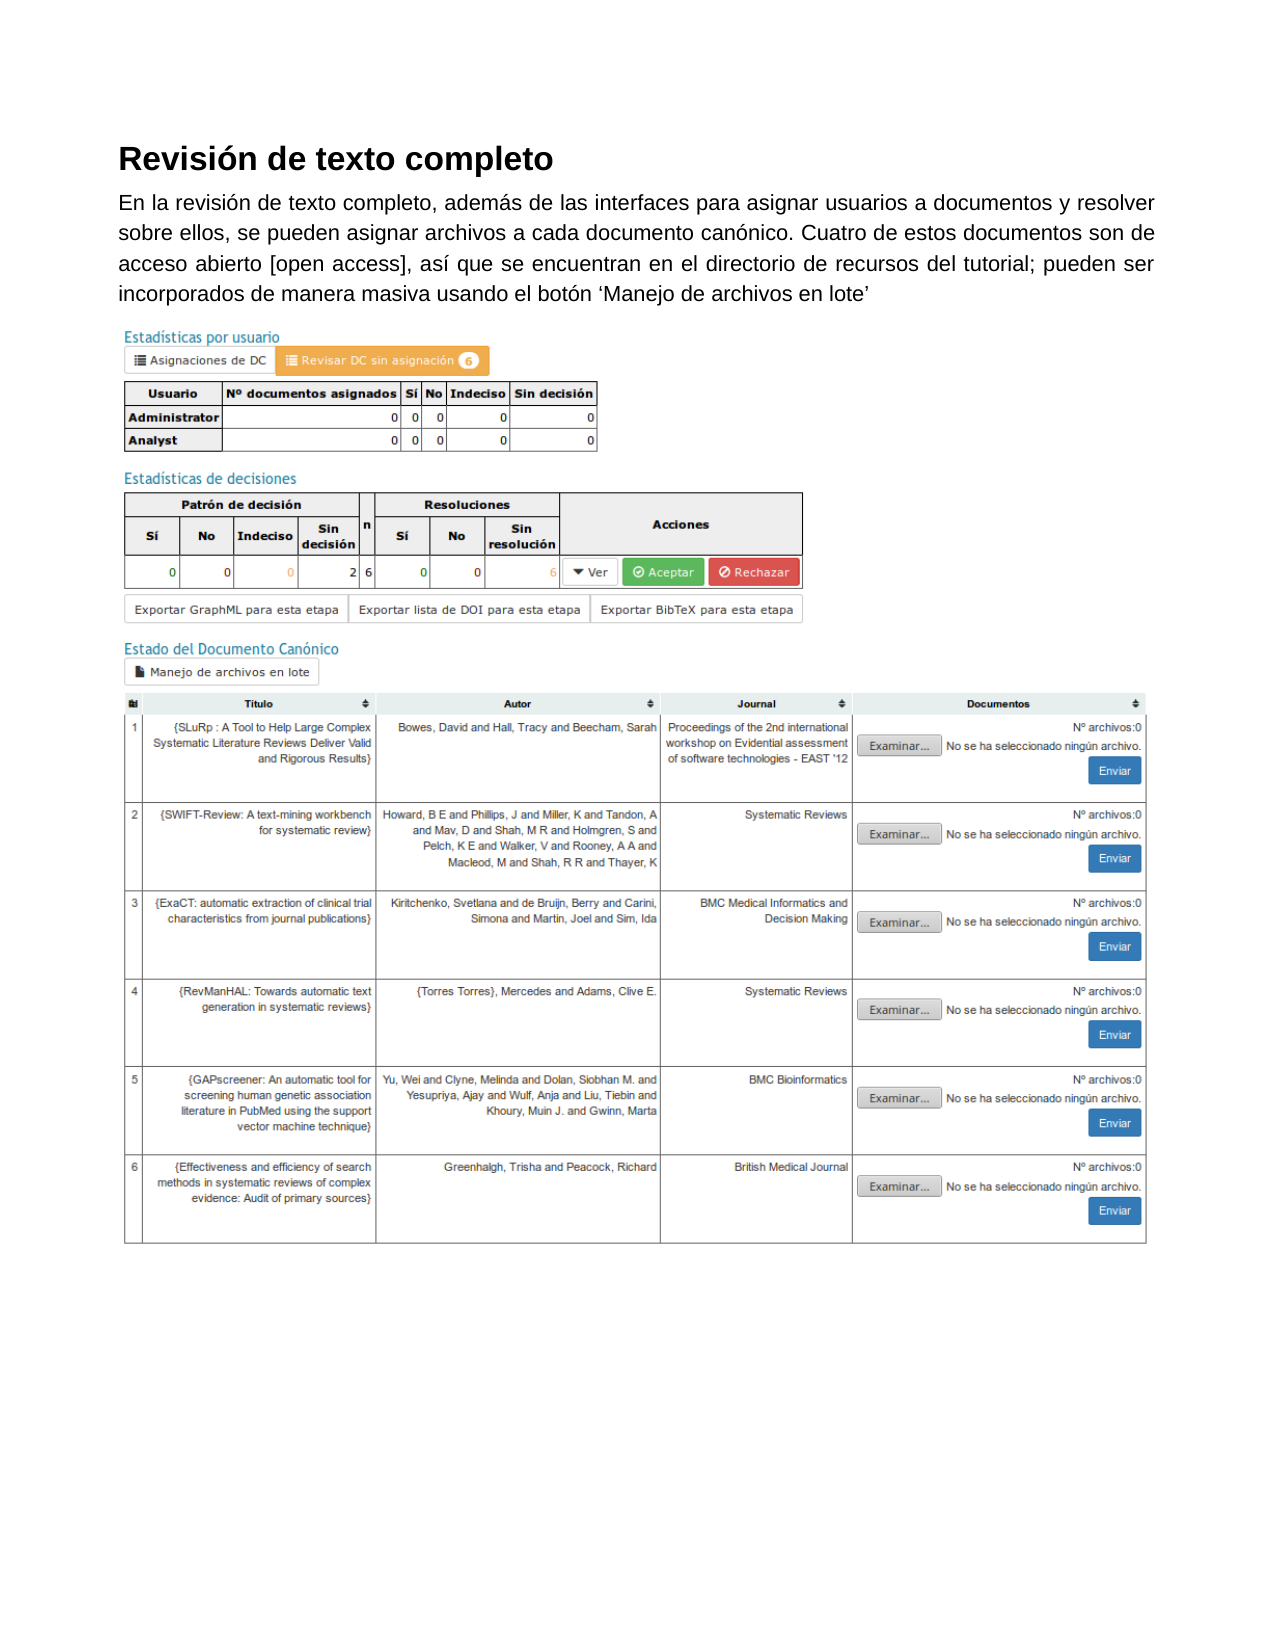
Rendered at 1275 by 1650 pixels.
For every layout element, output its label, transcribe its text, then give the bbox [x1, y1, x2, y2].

picture [118, 325, 1157, 1252]
subtitle Revisión de texto completo [118, 139, 1157, 178]
text En la revisión de texto completo, además de las interfaces para asignar usuarios a documentos y resolver sobre ellos, se pueden asignar archivos a cada documento canónico. Cuatro de estos documentos son de acceso abierto [open access], así que se encuentran en el directorio de recursos del tutorial; pueden ser incorporados de manera masiva usando el botón ‘Manejo de archivos en lote’ [118, 190, 1157, 306]
